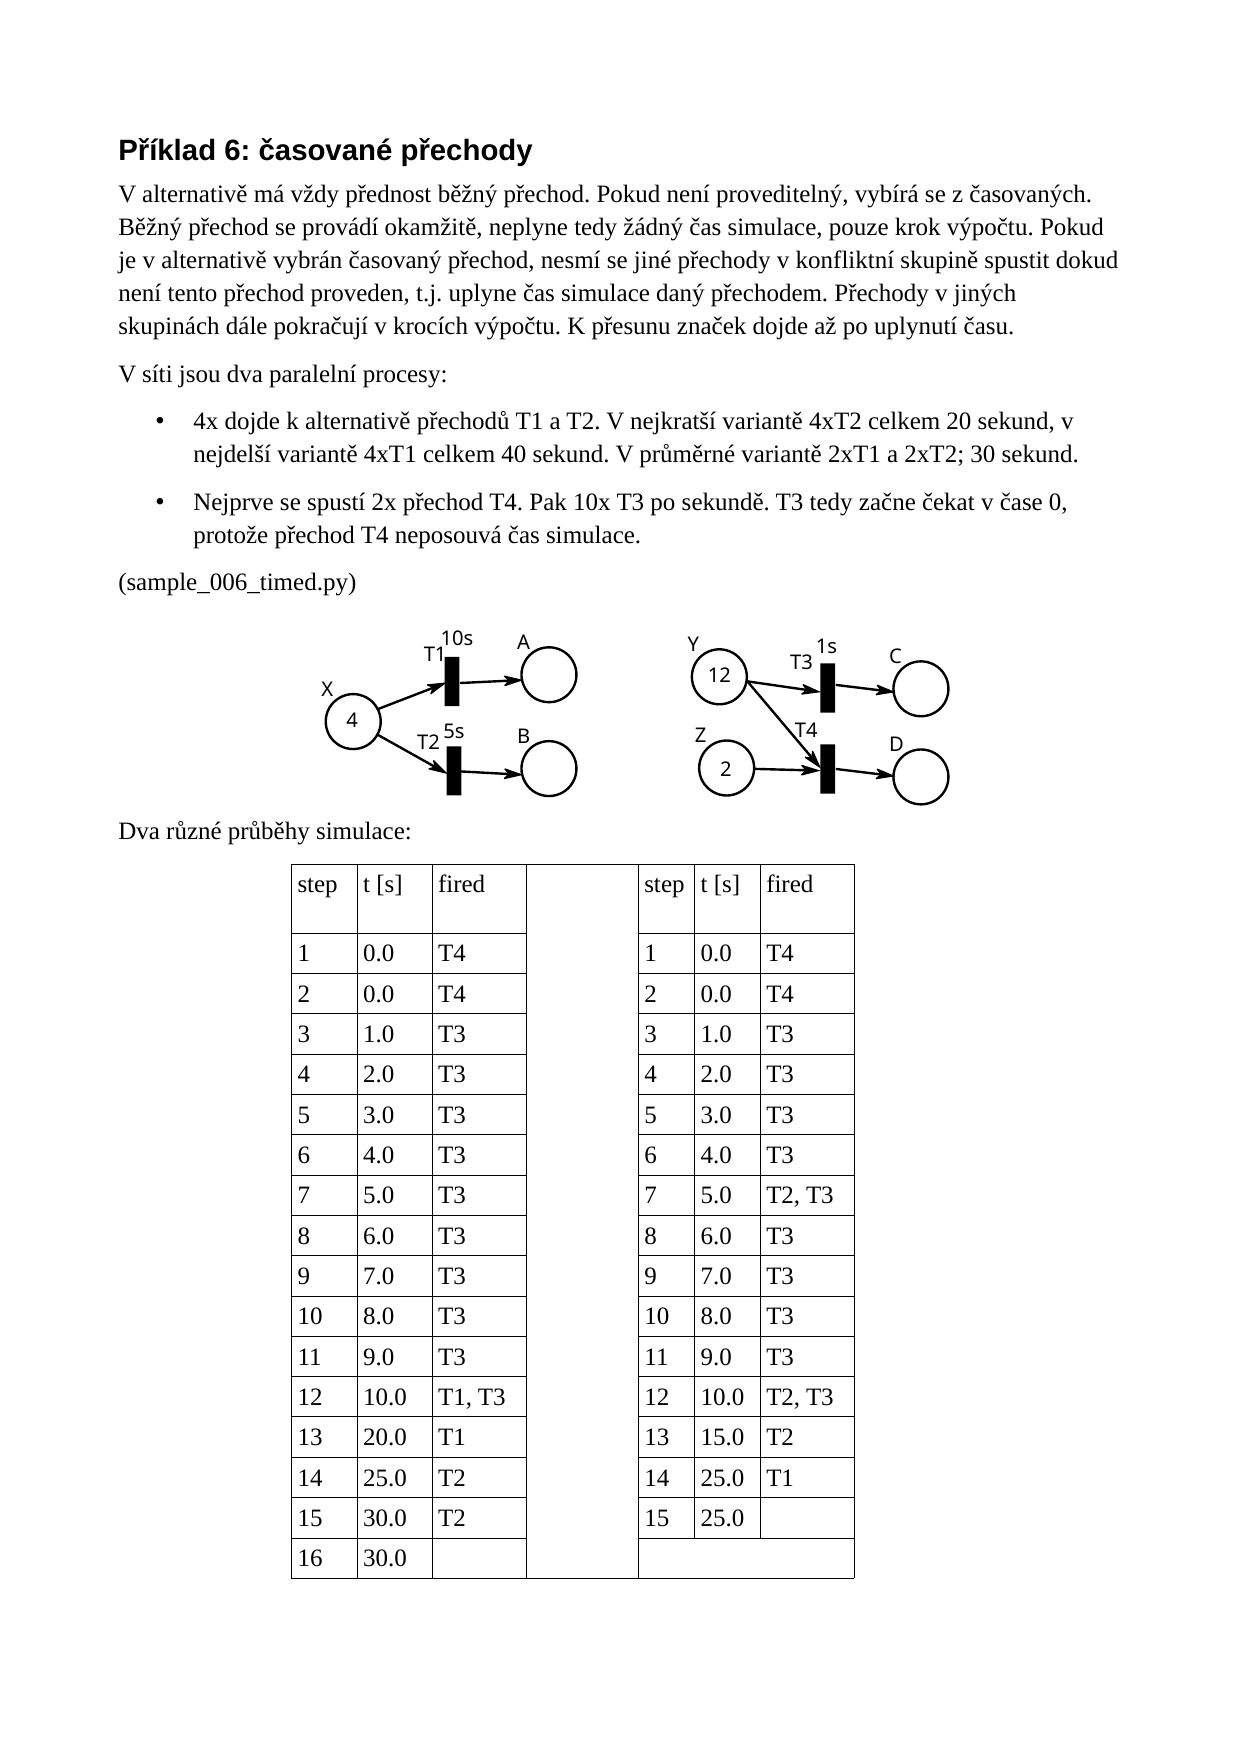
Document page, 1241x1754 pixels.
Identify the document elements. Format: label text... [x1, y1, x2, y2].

table_cell 2.0 [358, 1055, 432, 1094]
table_cell 1 [292, 934, 357, 973]
table_cell T3 [761, 1014, 854, 1054]
table_cell T3 [433, 1135, 526, 1174]
table_cell T4 [761, 974, 854, 1013]
table_cell 11 [639, 1337, 694, 1376]
table_cell T1 [761, 1458, 854, 1497]
table_cell 14 [639, 1458, 694, 1497]
table_cell 8 [639, 1216, 694, 1255]
table_cell T3 [433, 1216, 526, 1255]
table_cell T3 [433, 1055, 526, 1094]
table_cell T2 [433, 1498, 526, 1537]
table_cell 25.0 [695, 1498, 760, 1537]
table_cell 20.0 [358, 1417, 432, 1457]
text (sample_006_timed.py) [118, 567, 1122, 596]
table_cell 12 [639, 1377, 694, 1416]
table_cell 30.0 [358, 1498, 432, 1537]
list Nejprve se spustí 2x přechod T4. Pak 10x T3 po sekundě. T3 tedy začne čekat v čase 0, protože přechod T4 neposouvá čas simulace. [156, 487, 1122, 549]
table_cell T3 [761, 1216, 854, 1255]
table_cell 5.0 [695, 1176, 760, 1215]
table_cell 9.0 [695, 1337, 760, 1376]
table_cell 4 [292, 1055, 357, 1094]
table_header fired [761, 865, 854, 933]
table_cell T4 [761, 934, 854, 973]
table_cell 6 [639, 1135, 694, 1174]
table_cell T1, T3 [433, 1377, 526, 1416]
table_cell [433, 1539, 526, 1578]
table_cell T3 [761, 1055, 854, 1094]
table_cell T2, T3 [761, 1377, 854, 1416]
table_header fired [433, 865, 526, 933]
table_cell 3 [292, 1014, 357, 1054]
table_cell T3 [433, 1337, 526, 1376]
table_cell 10 [292, 1297, 357, 1336]
text V alternativě má vždy přednost běžný přechod. Pokud není proveditelný, vybírá se z časovaných. Běžný přechod se provádí okamžitě, neplyne tedy žádný čas simulace, pouze krok výpočtu. Pokud je v alternativě vybrán časovaný přechod, nesmí se jiné přechody v konfliktní skupině spustit dokud není tento přechod proveden, t.j. uplyne čas simulace daný přechodem. Přechody v jiných skupinách dále pokračují v krocích výpočtu. K přesunu značek dojde až po uplynutí času. [118, 179, 1122, 340]
table_cell 7 [292, 1176, 357, 1215]
table_cell 9 [292, 1256, 357, 1296]
table_header t [s] [695, 865, 760, 933]
table_cell 10 [639, 1297, 694, 1336]
table_cell 4 [639, 1055, 694, 1094]
table_cell 15 [292, 1498, 357, 1537]
table_cell 9.0 [358, 1337, 432, 1376]
table_header t [s] [358, 865, 432, 933]
table_cell 13 [639, 1417, 694, 1457]
table_cell T3 [761, 1256, 854, 1296]
table_cell 6.0 [695, 1216, 760, 1255]
table_cell 3 [639, 1014, 694, 1054]
table_cell T3 [761, 1297, 854, 1336]
table_cell 1.0 [695, 1014, 760, 1054]
table_cell 4.0 [358, 1135, 432, 1174]
table_cell 3.0 [695, 1095, 760, 1134]
table_cell 2 [639, 974, 694, 1013]
table_cell 8 [292, 1216, 357, 1255]
table_cell T3 [433, 1256, 526, 1296]
table_cell T3 [433, 1176, 526, 1215]
table_cell 15 [639, 1498, 694, 1537]
table_cell 5 [639, 1095, 694, 1134]
text Dva různé průběhy simulace: [118, 615, 1122, 845]
table_cell T3 [761, 1337, 854, 1376]
table_cell T2 [433, 1458, 526, 1497]
table_cell T1 [433, 1417, 526, 1457]
table_cell 10.0 [358, 1377, 432, 1416]
table_cell 16 [292, 1539, 357, 1578]
table_cell T3 [761, 1095, 854, 1134]
table_cell 1.0 [358, 1014, 432, 1054]
list 4x dojde k alternativě přechodů T1 a T2. V nejkratší variantě 4xT2 celkem 20 sekund, v nejdelší variantě 4xT1 celkem 40 sekund. V průměrné variantě 2xT1 a 2xT2; 30 sekund. [156, 406, 1122, 468]
table_cell 2 [292, 974, 357, 1013]
table_cell [761, 1498, 854, 1537]
table_cell T3 [433, 1297, 526, 1336]
table_cell T3 [761, 1135, 854, 1174]
table_cell T3 [433, 1014, 526, 1054]
table_cell T4 [433, 974, 526, 1013]
table_cell 5 [292, 1095, 357, 1134]
table_cell 7 [639, 1176, 694, 1215]
table_cell 7.0 [695, 1256, 760, 1296]
table_cell 11 [292, 1337, 357, 1376]
table_cell 13 [292, 1417, 357, 1457]
table_cell 12 [292, 1377, 357, 1416]
table_cell 4.0 [695, 1135, 760, 1174]
table_cell 6 [292, 1135, 357, 1174]
table_cell 25.0 [695, 1458, 760, 1497]
table_cell [639, 1539, 854, 1578]
table_cell 0.0 [695, 934, 760, 973]
table_cell T2 [761, 1417, 854, 1457]
table_cell 7.0 [358, 1256, 432, 1296]
table_cell 9 [639, 1256, 694, 1296]
table_cell 2.0 [695, 1055, 760, 1094]
table_cell 15.0 [695, 1417, 760, 1457]
table_cell T4 [433, 934, 526, 973]
table_cell 0.0 [695, 974, 760, 1013]
table_cell 1 [639, 934, 694, 973]
table_cell 0.0 [358, 934, 432, 973]
table_header step [292, 865, 357, 933]
table_cell 8.0 [358, 1297, 432, 1336]
table_cell 10.0 [695, 1377, 760, 1416]
table_cell T2, T3 [761, 1176, 854, 1215]
text V síti jsou dva paralelní procesy: [118, 359, 1122, 387]
table_header step [639, 865, 694, 933]
table_cell 25.0 [358, 1458, 432, 1497]
table_cell 5.0 [358, 1176, 432, 1215]
table_cell 14 [292, 1458, 357, 1497]
table_cell 0.0 [358, 974, 432, 1013]
table_header [527, 865, 638, 1578]
table_cell T3 [433, 1095, 526, 1134]
table_cell 6.0 [358, 1216, 432, 1255]
table_cell 3.0 [358, 1095, 432, 1134]
table_cell 30.0 [358, 1539, 432, 1578]
subtitle Příklad 6: časované přechody [118, 133, 1122, 166]
table_cell 8.0 [695, 1297, 760, 1336]
